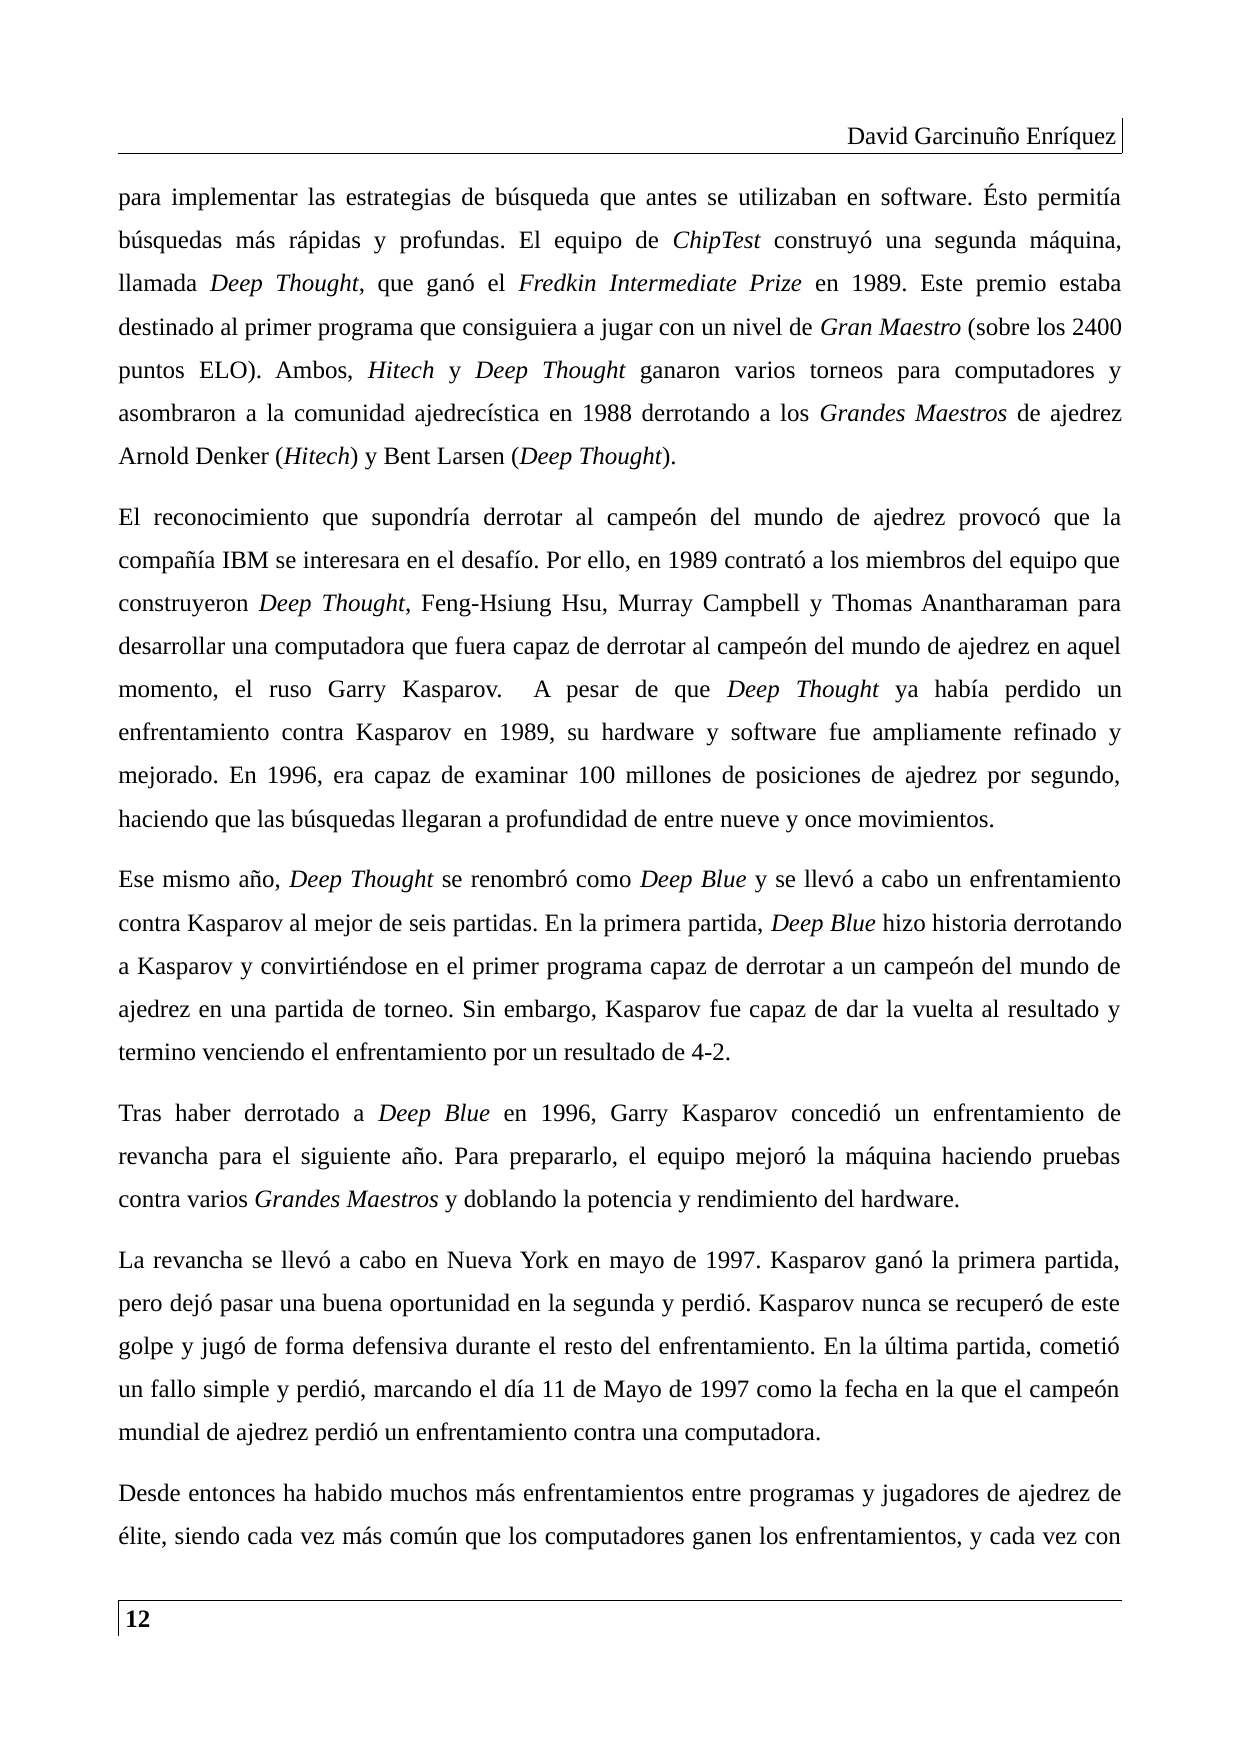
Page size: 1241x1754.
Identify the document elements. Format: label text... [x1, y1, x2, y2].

text Desde entonces ha habido muchos más enfrentamientos entre programas y jugadores de ajedrez de élite, siendo cada vez más común que los computadores ganen los enfrentamientos, y cada vez con [118, 1478, 1122, 1550]
text La revancha se llevó a cabo en Nueva York en mayo de 1997. Kasparov ganó la primera partida, pero dejó pasar una buena oportunidad en la segunda y perdió. Kasparov nunca se recuperó de este golpe y jugó de forma defensiva durante el resto del enfrentamiento. En la última partida, cometió un fallo simple y perdió, marcando el día 11 de Mayo de 1997 como la fecha en la que el campeón mundial de ajedrez perdió un enfrentamiento contra una computadora. [118, 1245, 1122, 1446]
text El reconocimiento que supondría derrotar al campeón del mundo de ajedrez provocó que la compañía IBM se interesara en el desafío. Por ello, en 1989 contrató a los miembros del equipo que construyeron Deep Thought, Feng-Hsiung Hsu, Murray Campbell y Thomas Anantharaman para desarrollar una computadora que fuera capaz de derrotar al campeón del mundo de ajedrez en aquel momento, el ruso Garry Kasparov. A pesar de que Deep Thought ya había perdido un enfrentamiento contra Kasparov en 1989, su hardware y software fue ampliamente refinado y mejorado. En 1996, era capaz de examinar 100 millones de posiciones de ajedrez por segundo, haciendo que las búsquedas llegaran a profundidad de entre nueve y once movimientos. [118, 502, 1122, 832]
text para implementar las estrategias de búsqueda que antes se utilizaban en software. Ésto permitía búsquedas más rápidas y profundas. El equipo de ChipTest construyó una segunda máquina, llamada Deep Thought, que ganó el Fredkin Intermediate Prize en 1989. Este premio estaba destinado al primer programa que consiguiera a jugar con un nivel de Gran Maestro (sobre los 2400 puntos ELO). Ambos, Hitech y Deep Thought ganaron varios torneos para computadores y asombraron a la comunidad ajedrecística en 1988 derrotando a los Grandes Maestros de ajedrez Arnold Denker (Hitech) y Bent Larsen (Deep Thought). [118, 182, 1122, 470]
text Tras haber derrotado a Deep Blue en 1996, Garry Kasparov concedió un enfrentamiento de revancha para el siguiente año. Para prepararlo, el equipo mejoró la máquina haciendo pruebas contra varios Grandes Maestros y doblando la potencia y rendimiento del hardware. [118, 1098, 1122, 1213]
text Ese mismo año, Deep Thought se renombró como Deep Blue y se llevó a cabo un enfrentamiento contra Kasparov al mejor de seis partidas. En la primera partida, Deep Blue hizo historia derrotando a Kasparov y convirtiéndose en el primer programa capaz de derrotar a un campeón del mundo de ajedrez en una partida de torneo. Sin embargo, Kasparov fue capaz de dar la vuelta al resultado y termino venciendo el enfrentamiento por un resultado de 4-2. [118, 864, 1122, 1066]
